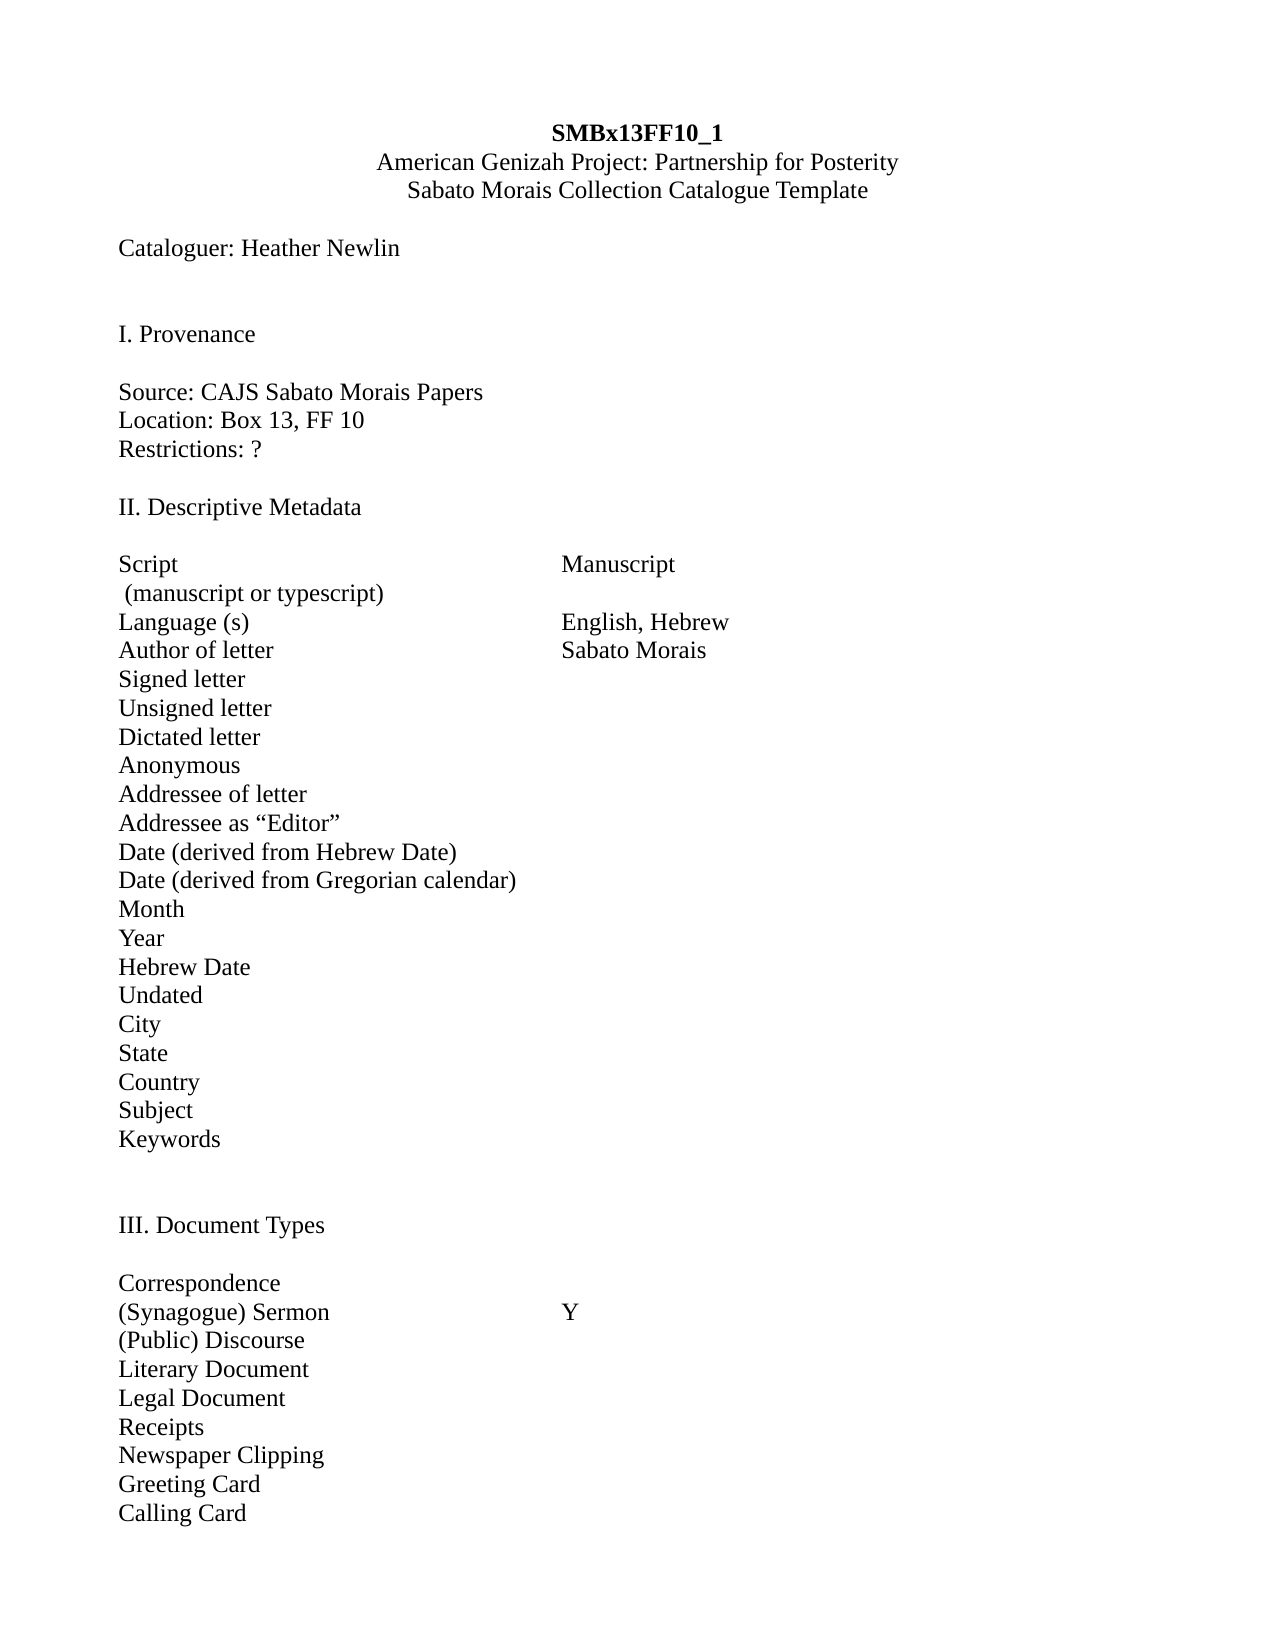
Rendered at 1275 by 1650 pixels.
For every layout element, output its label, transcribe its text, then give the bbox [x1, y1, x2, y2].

text Legal Document [118, 1383, 1157, 1412]
text (Public) Discourse [118, 1326, 1157, 1354]
text Newspaper Clipping [118, 1441, 1157, 1469]
text (manuscript or typescript) [118, 578, 1157, 607]
text Date (derived from Gregorian calendar) [118, 866, 1157, 894]
text Country [118, 1067, 1157, 1096]
text Date (derived from Hebrew Date) [118, 837, 1157, 866]
text Keywords [118, 1124, 1157, 1153]
text Cataloguer: Heather Newlin [118, 233, 1157, 262]
text Undated [118, 981, 1157, 1009]
text Unsigned letter [118, 693, 1157, 722]
text Author of letter Sabato Morais [118, 636, 1157, 664]
text SMBx13FF10_1 [118, 118, 1157, 147]
text Greeting Card [118, 1469, 1157, 1498]
text Calling Card [118, 1498, 1157, 1527]
text Script Manuscript [118, 549, 1157, 578]
text City [118, 1009, 1157, 1038]
text Hebrew Date [118, 952, 1157, 981]
text Language (s) English, Hebrew [118, 607, 1157, 636]
text Signed letter [118, 664, 1157, 693]
text Restrictions: ? [118, 434, 1157, 463]
text Sabato Morais Collection Catalogue Template [118, 176, 1157, 204]
text Correspondence [118, 1268, 1157, 1297]
text Addressee of letter [118, 779, 1157, 808]
text Receipts [118, 1412, 1157, 1441]
text Year [118, 923, 1157, 952]
text II. Descriptive Metadata [118, 492, 1157, 521]
text Dictated letter [118, 722, 1157, 751]
text American Genizah Project: Partnership for Posterity [118, 147, 1157, 176]
text Subject [118, 1096, 1157, 1124]
text State [118, 1038, 1157, 1067]
text Month [118, 894, 1157, 923]
text Literary Document [118, 1354, 1157, 1383]
text Location: Box 13, FF 10 [118, 406, 1157, 434]
text III. Document Types [118, 1211, 1157, 1239]
text Addressee as “Editor” [118, 808, 1157, 837]
text Source: CAJS Sabato Morais Papers [118, 377, 1157, 406]
text (Synagogue) Sermon Y [118, 1297, 1157, 1326]
text I. Provenance [118, 319, 1157, 348]
text Anonymous [118, 751, 1157, 779]
